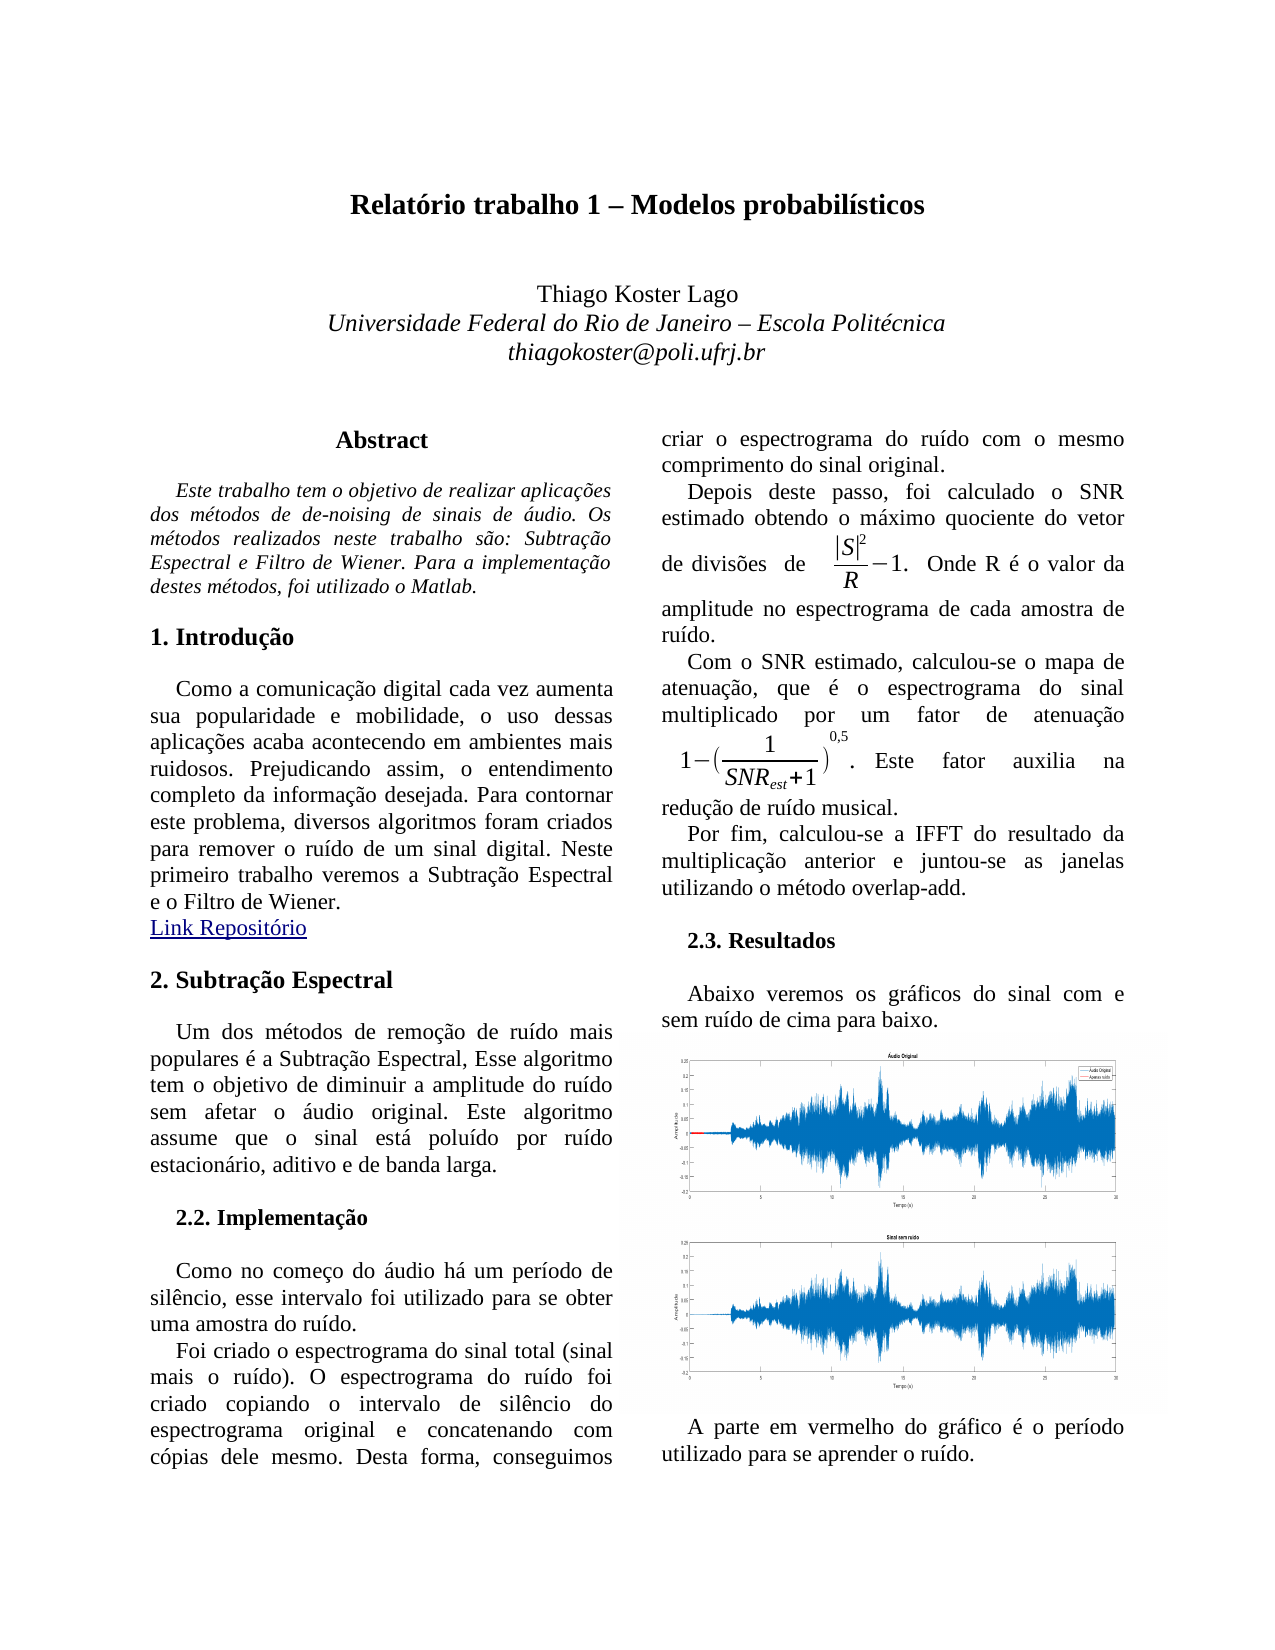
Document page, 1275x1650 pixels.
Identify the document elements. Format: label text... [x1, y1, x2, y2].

text Universidade Federal do Rio de Janeiro – Escola Politécnica [150, 308, 1125, 337]
text Depois deste passo, foi calculado o SNR estimado obtendo o máximo quociente do vetor de divisões de Onde R é o valor da amplitude no espectrograma de cada amostra de ruído. [661, 478, 1125, 648]
text Por fim, calculou-se a IFFT do resultado da multiplicação anterior e juntou-se as janelas utilizando o método overlap-add. [661, 820, 1125, 900]
subtitle 2. Subtração Espectral [150, 965, 613, 994]
subtitle 2.2. Implementação [150, 1204, 613, 1230]
text Este trabalho tem o objetivo de realizar aplicações dos métodos de de-noising de sinais de áudio. Os métodos realizados neste trabalho são: Subtração Espectral e Filtro de Wiener. Para a implementação destes métodos, foi utilizado o Matlab. [150, 478, 613, 598]
text criar o espectrograma do ruído com o mesmo comprimento do sinal original. [661, 424, 1125, 478]
text Thiago Koster Lago [150, 279, 1125, 308]
text Foi criado o espectrograma do sinal total (sinal mais o ruído). O espectrograma do ruído foi criado copiando o intervalo de silêncio do espectrograma original e concatenando com cópias dele mesmo. Desta forma, conseguimos [150, 1337, 613, 1469]
text Com o SNR estimado, calculou-se o mapa de atenuação, que é o espectrograma do sinal multiplicado por um fator de atenuação Este fator auxilia na redução de ruído musical. [661, 648, 1125, 820]
text thiagokoster@poli.ufrj.br [150, 337, 1125, 366]
text A parte em vermelho do gráfico é o período utilizado para se aprender o ruído. [661, 1414, 1125, 1466]
text Link Repositório [150, 914, 613, 941]
picture [618, 1032, 1168, 1414]
text Como a comunicação digital cada vez aumenta sua popularidade e mobilidade, o uso dessas aplicações acaba acontecendo em ambientes mais ruidosos. Prejudicando assim, o entendimento completo da informação desejada. Para contornar este problema, diversos algoritmos foram criados para remover o ruído de um sinal digital. Neste primeiro trabalho veremos a Subtração Espectral e o Filtro de Wiener. [150, 675, 613, 914]
text Um dos métodos de remoção de ruído mais populares é a Subtração Espectral, Esse algoritmo tem o objetivo de diminuir a amplitude do ruído sem afetar o áudio original. Este algoritmo assume que o sinal está poluído por ruído estacionário, aditivo e de banda larga. [150, 1018, 613, 1177]
title Relatório trabalho 1 – Modelos probabilísticos [150, 187, 1125, 221]
title Abstract [150, 424, 613, 453]
subtitle 1. Introdução [150, 622, 613, 651]
text Abaixo veremos os gráficos do sinal com e sem ruído de cima para baixo. [661, 979, 1125, 1032]
subtitle 2.3. Resultados [661, 926, 1125, 953]
text Como no começo do áudio há um período de silêncio, esse intervalo foi utilizado para se obter uma amostra do ruído. [150, 1257, 613, 1337]
